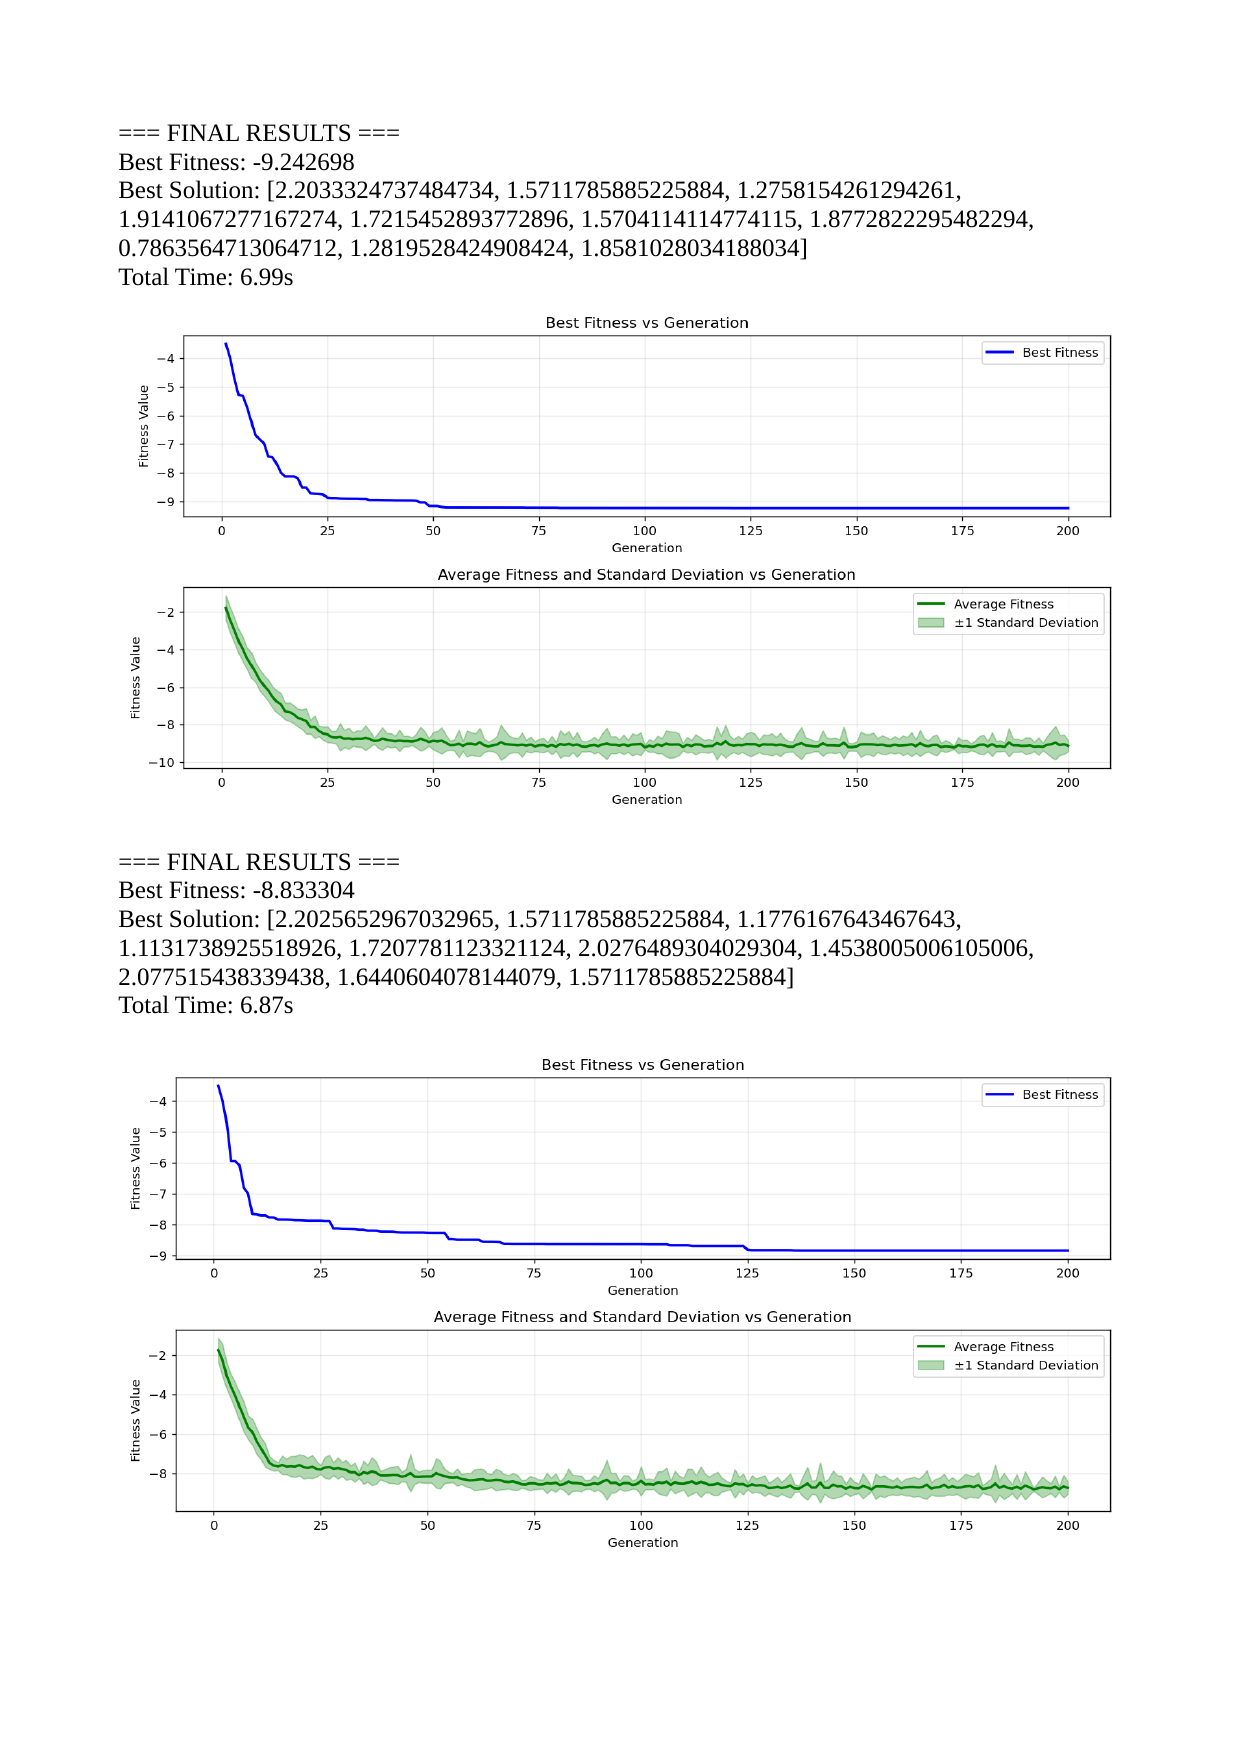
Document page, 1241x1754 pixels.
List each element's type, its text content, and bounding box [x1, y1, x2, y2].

picture [118, 1048, 1123, 1561]
text Total Time: 6.87s [118, 991, 1122, 1019]
text Best Solution: [2.2025652967032965, 1.5711785885225884, 1.1776167643467643, 1.1131738925518926, 1.7207781123321124, 2.0276489304029304, 1.4538005006105006, 2.077515438339438, 1.6440604078144079, 1.5711785885225884] [118, 904, 1122, 991]
text Total Time: 6.99s [118, 262, 1122, 291]
text Best Fitness: -9.242698 [118, 147, 1122, 176]
text Best Fitness: -8.833304 [118, 876, 1122, 904]
text === FINAL RESULTS === [118, 118, 1122, 147]
picture [118, 305, 1123, 818]
text === FINAL RESULTS === [118, 847, 1122, 876]
text Best Solution: [2.2033324737484734, 1.5711785885225884, 1.2758154261294261, 1.9141067277167274, 1.7215452893772896, 1.5704114114774115, 1.8772822295482294, 0.7863564713064712, 1.2819528424908424, 1.8581028034188034] [118, 176, 1122, 262]
